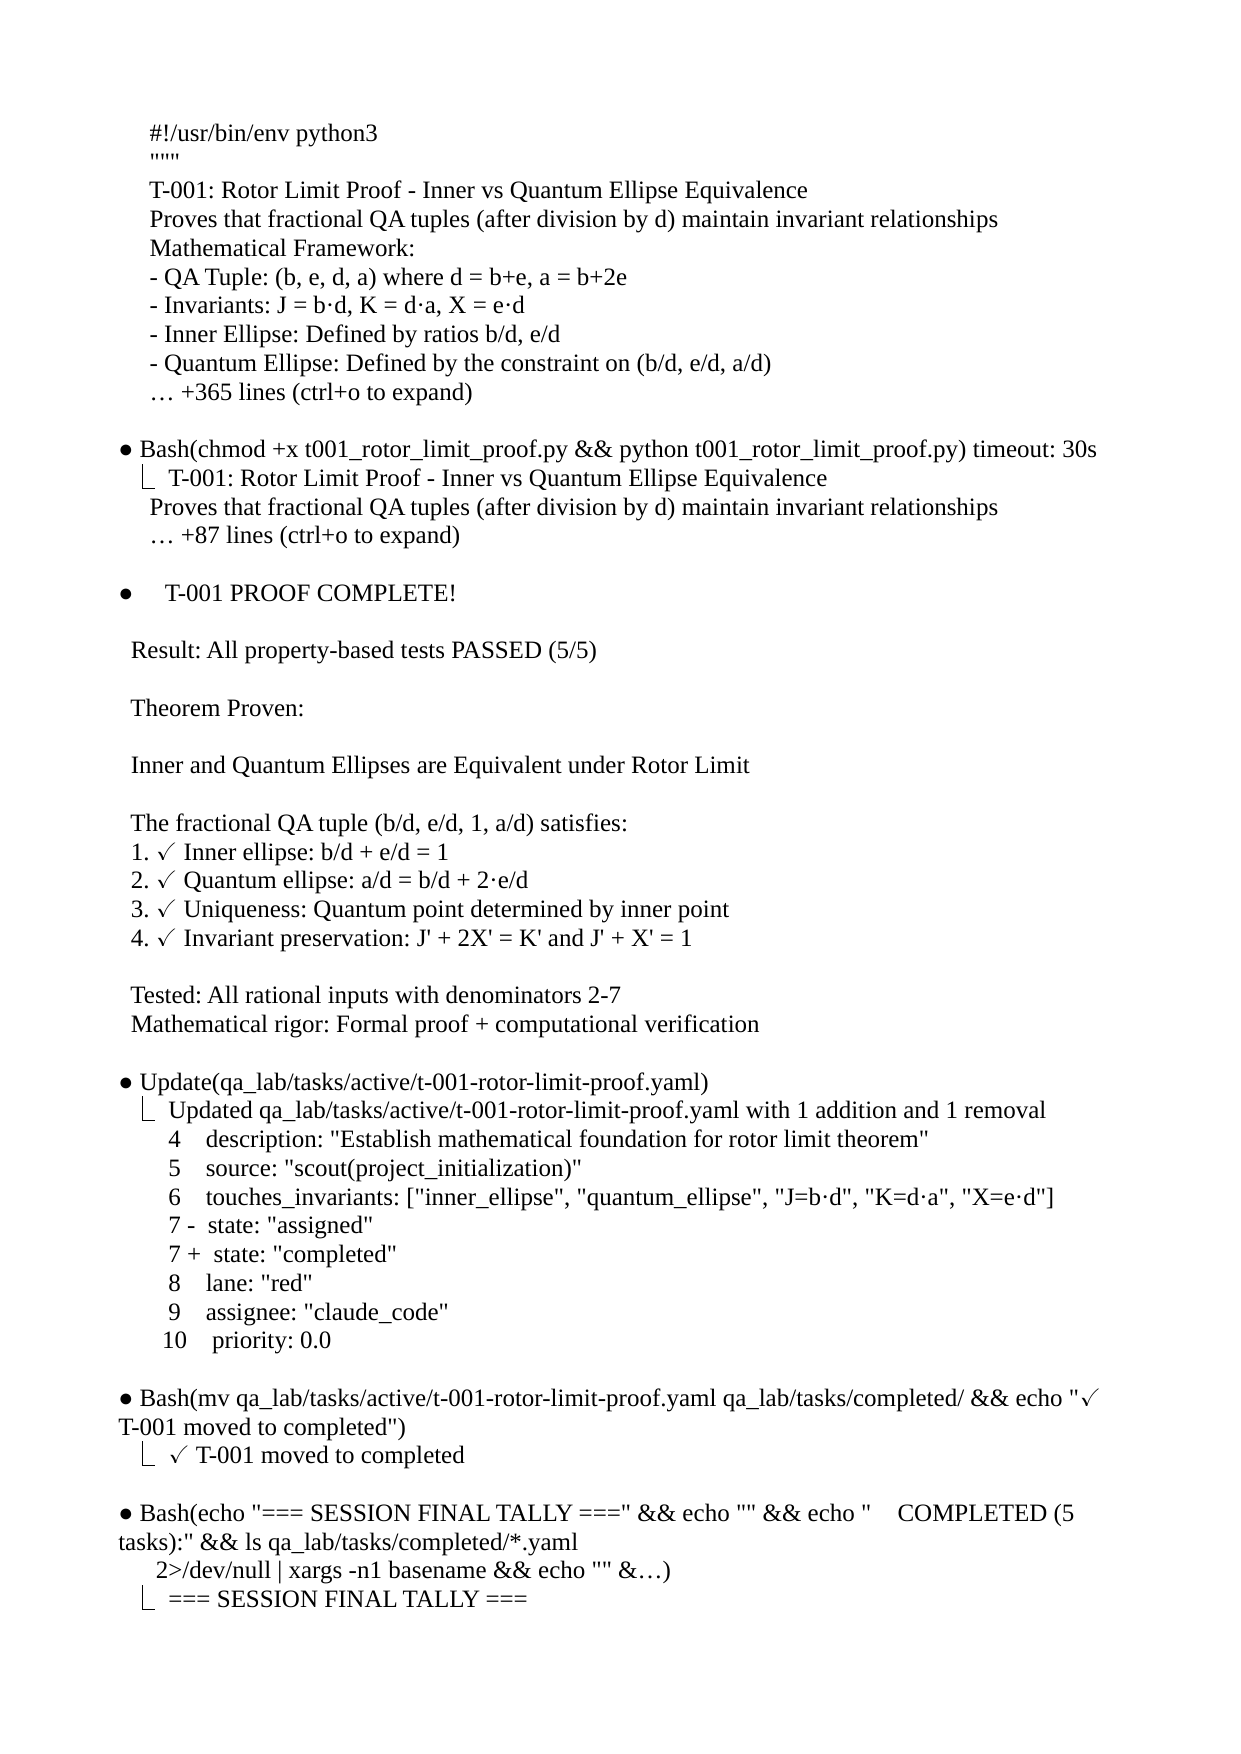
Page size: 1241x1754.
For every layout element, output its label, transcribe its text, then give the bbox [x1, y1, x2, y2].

text ⎿ ✓ T-001 moved to completed [118, 1441, 1122, 1469]
text Mathematical rigor: Formal proof + computational verification [118, 1009, 1122, 1038]
text ● Bash(mv qa_lab/tasks/active/t-001-rotor-limit-proof.yaml qa_lab/tasks/completed/ && echo "✓ T-001 moved to completed") [118, 1383, 1122, 1441]
text ⎿ === SESSION FINAL TALLY === [118, 1584, 1122, 1613]
text ● Bash(echo "=== SESSION FINAL TALLY ===" && echo "" && echo "✅ COMPLETED (5 tasks):" && ls qa_lab/tasks/completed/*.yaml [118, 1498, 1122, 1556]
text The fractional QA tuple (b/d, e/d, 1, a/d) satisfies: [118, 808, 1122, 837]
text - QA Tuple: (b, e, d, a) where d = b+e, a = b+2e [118, 262, 1122, 291]
text 4. ✓ Invariant preservation: J' + 2X' = K' and J' + X' = 1 [118, 923, 1122, 952]
text Inner and Quantum Ellipses are Equivalent under Rotor Limit [118, 751, 1122, 779]
text Mathematical Framework: [118, 233, 1122, 262]
text Theorem Proven: [118, 693, 1122, 722]
text ⎿ T-001: Rotor Limit Proof - Inner vs Quantum Ellipse Equivalence [118, 463, 1122, 492]
text Result: All property-based tests PASSED (5/5) [118, 636, 1122, 664]
text 7 - state: "assigned" [118, 1211, 1122, 1239]
text Proves that fractional QA tuples (after division by d) maintain invariant relationships [118, 492, 1122, 521]
text 5 source: "scout(project_initialization)" [118, 1153, 1122, 1182]
text … +365 lines (ctrl+o to expand) [118, 377, 1122, 406]
text - Quantum Ellipse: Defined by the constraint on (b/d, e/d, a/d) [118, 348, 1122, 377]
text 8 lane: "red" [118, 1268, 1122, 1297]
text … +87 lines (ctrl+o to expand) [118, 521, 1122, 549]
text T-001: Rotor Limit Proof - Inner vs Quantum Ellipse Equivalence [118, 176, 1122, 204]
text ● Update(qa_lab/tasks/active/t-001-rotor-limit-proof.yaml) [118, 1067, 1122, 1096]
text """ [118, 147, 1122, 176]
text 9 assignee: "claude_code" [118, 1297, 1122, 1326]
text 4 description: "Establish mathematical foundation for rotor limit theorem" [118, 1124, 1122, 1153]
text ⎿ Updated qa_lab/tasks/active/t-001-rotor-limit-proof.yaml with 1 addition and 1 removal [118, 1096, 1122, 1124]
text 7 + state: "completed" [118, 1239, 1122, 1268]
text 10 priority: 0.0 [118, 1326, 1122, 1354]
text - Inner Ellipse: Defined by ratios b/d, e/d [118, 319, 1122, 348]
text ● ✅ T-001 PROOF COMPLETE! [118, 578, 1122, 607]
text ● Bash(chmod +x t001_rotor_limit_proof.py && python t001_rotor_limit_proof.py) timeout: 30s [118, 434, 1122, 463]
text Tested: All rational inputs with denominators 2-7 [118, 981, 1122, 1009]
text 6 touches_invariants: ["inner_ellipse", "quantum_ellipse", "J=b·d", "K=d·a", "X=e·d"] [118, 1182, 1122, 1211]
text #!/usr/bin/env python3 [118, 118, 1122, 147]
text 3. ✓ Uniqueness: Quantum point determined by inner point [118, 894, 1122, 923]
text - Invariants: J = b·d, K = d·a, X = e·d [118, 291, 1122, 319]
text 1. ✓ Inner ellipse: b/d + e/d = 1 [118, 837, 1122, 866]
text Proves that fractional QA tuples (after division by d) maintain invariant relationships [118, 204, 1122, 233]
text 2>/dev/null | xargs -n1 basename && echo "" &…) [118, 1556, 1122, 1584]
text 2. ✓ Quantum ellipse: a/d = b/d + 2·e/d [118, 866, 1122, 894]
